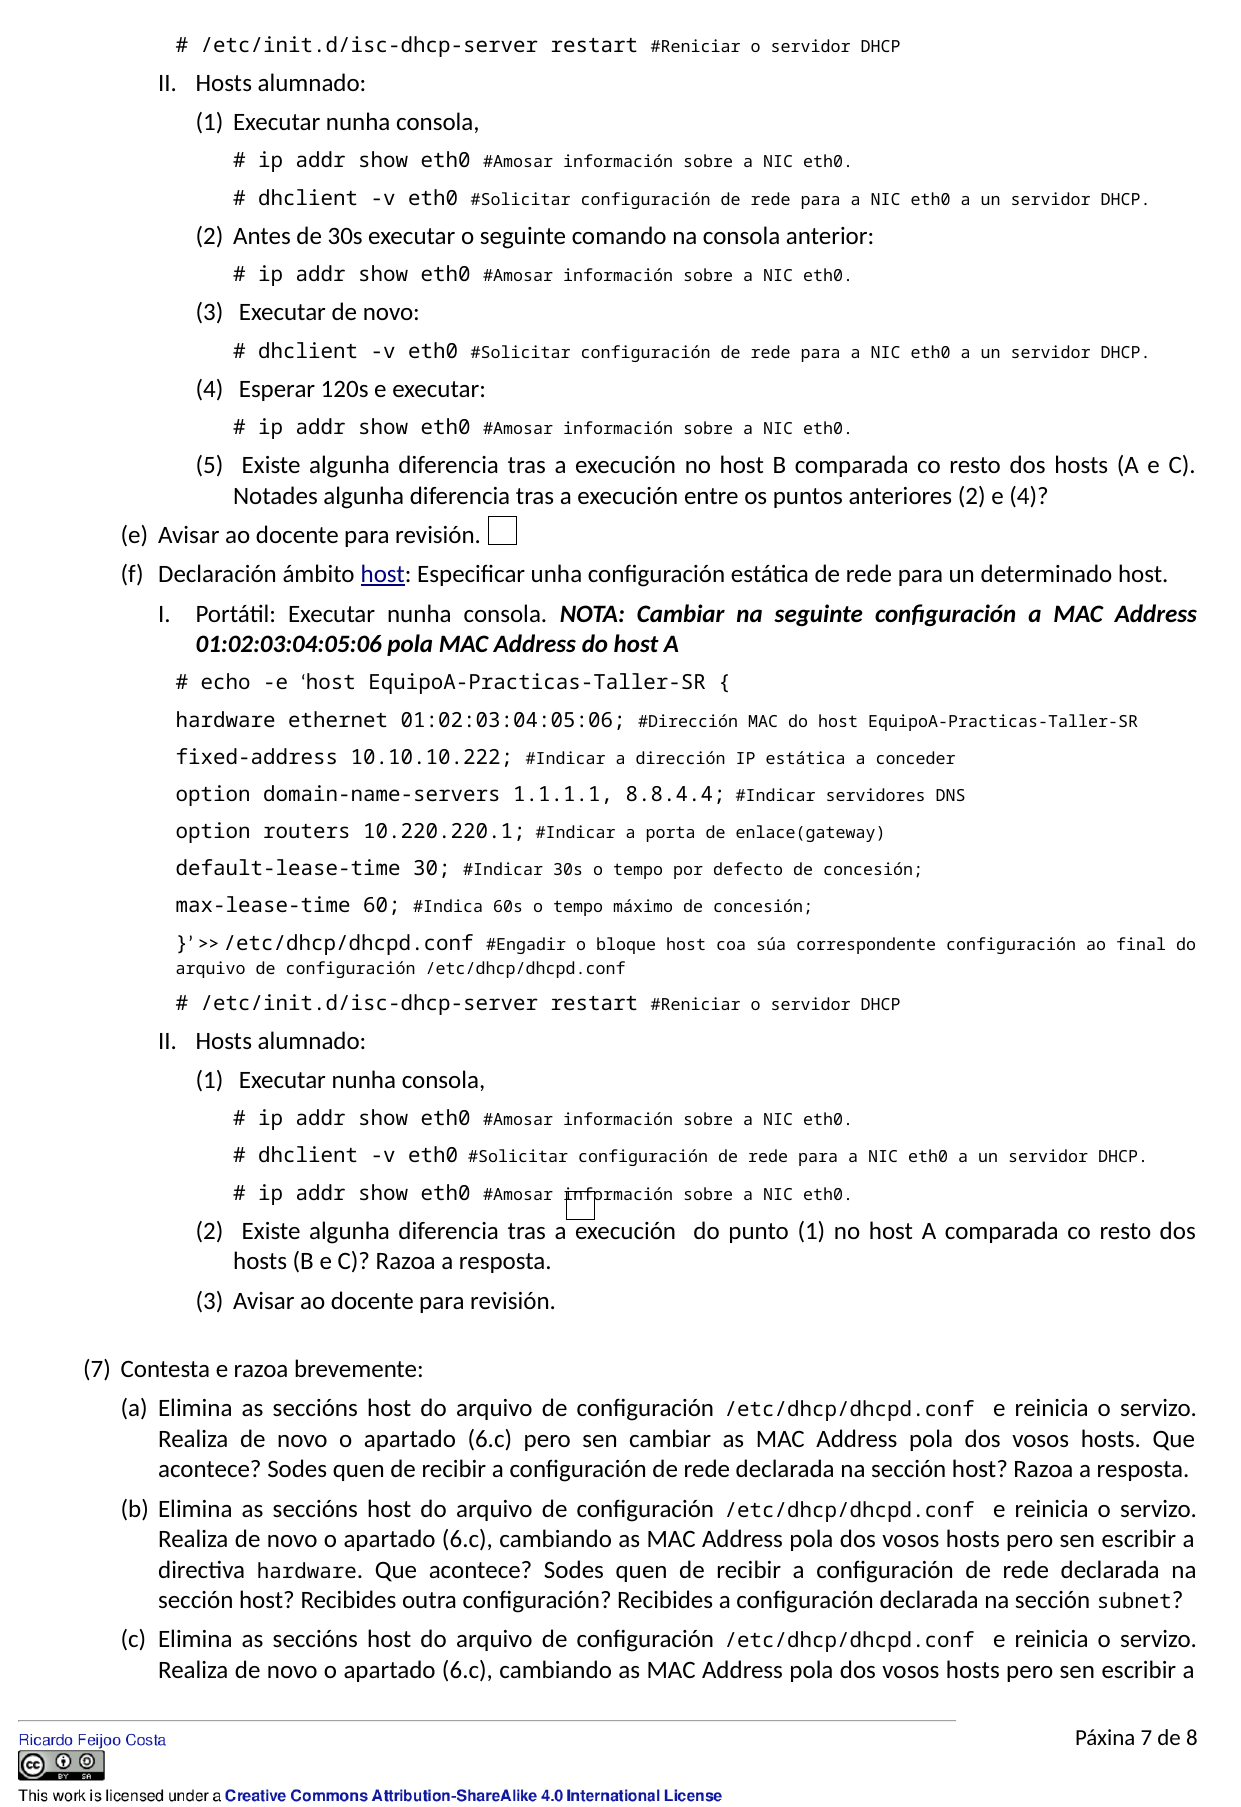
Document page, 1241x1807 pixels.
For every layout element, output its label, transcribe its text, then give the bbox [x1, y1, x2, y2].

list Elimina as seccións host do arquivo de configuración /etc/dhcp/dhcpd.conf e reinicia o servizo. Realiza de novo o apartado (6.c), cambiando as MAC Address pola dos vosos hosts pero sen escribir a [120, 1623, 1197, 1684]
list Elimina as seccións host do arquivo de configuración /etc/dhcp/dhcpd.conf e reinicia o servizo. Realiza de novo o apartado (6.c) pero sen cambiar as MAC Address pola dos vosos hosts. Que acontece? Sodes quen de recibir a configuración de rede declarada na sección host? Razoa a resposta. [120, 1392, 1197, 1484]
list # ip addr show eth0 #Amosar información sobre a NIC eth0. [195, 259, 1197, 288]
list # ip addr show eth0 #Amosar información sobre a NIC eth0. [195, 1178, 1197, 1206]
list Avisar ao docente para revisión. [120, 519, 1197, 550]
list # ip addr show eth0 #Amosar información sobre a NIC eth0. [195, 146, 1197, 174]
list # /etc/init.d/isc-dhcp-server restart #Reniciar o servidor DHCP [140, 988, 1197, 1016]
list # ip addr show eth0 #Amosar información sobre a NIC eth0. [195, 1103, 1197, 1132]
list Existe algunha diferencia tras a execución do punto (1) no host A comparada co resto dos hosts (B e C)? Razoa a resposta. [195, 1215, 1197, 1276]
list Declaración ámbito host: Especificar unha configuración estática de rede para un determinado host. [120, 558, 1197, 589]
list Executar nunha consola, [195, 106, 1197, 137]
list Avisar ao docente para revisión. [195, 1285, 1197, 1315]
list Hosts alumnado: [158, 67, 1197, 98]
picture [8, 1715, 957, 1806]
list Antes de 30s executar o seguinte comando na consola anterior: [195, 220, 1197, 251]
list default-lease-time 30; #Indicar 30s o tempo por defecto de concesión; [140, 853, 1197, 882]
list Executar nunha consola, [195, 1064, 1197, 1095]
list Portátil: Executar nunha consola. NOTA: Cambiar na seguinte configuración a MAC Address 01:02:03:04:05:06 pola MAC Address do host A [158, 598, 1197, 659]
list # ip addr show eth0 #Amosar información sobre a NIC eth0. [195, 412, 1197, 441]
list Hosts alumnado: [158, 1025, 1197, 1055]
list Contesta e razoa brevemente: [83, 1353, 1197, 1384]
list option routers 10.220.220.1; #Indicar a porta de enlace(gateway) [140, 816, 1197, 845]
list # /etc/init.d/isc-dhcp-server restart #Reniciar o servidor DHCP [140, 30, 1197, 58]
list # echo -e ‘host EquipoA-Practicas-Taller-SR { [140, 667, 1197, 696]
list # dhclient -v eth0 #Solicitar configuración de rede para a NIC eth0 a un servidor DHCP. [195, 183, 1197, 211]
list # dhclient -v eth0 #Solicitar configuración de rede para a NIC eth0 a un servidor DHCP. [195, 336, 1197, 364]
list hardware ethernet 01:02:03:04:05:06; #Dirección MAC do host EquipoA-Practicas-Taller-SR [140, 705, 1197, 733]
list max-lease-time 60; #Indica 60s o tempo máximo de concesión; [140, 891, 1197, 919]
list Esperar 120s e executar: [195, 373, 1197, 403]
list Executar de novo: [195, 296, 1197, 327]
list Existe algunha diferencia tras a execución no host B comparada co resto dos hosts (A e C). Notades algunha diferencia tras a execución entre os puntos anteriores (2) e (4)? [195, 449, 1197, 510]
list option domain-name-servers 1.1.1.1, 8.8.4.4; #Indicar servidores DNS [140, 779, 1197, 807]
list }’ >> /etc/dhcp/dhcpd.conf #Engadir o bloque host coa súa correspondente configuración ao final do arquivo de configuración /etc/dhcp/dhcpd.conf [140, 928, 1197, 979]
list Elimina as seccións host do arquivo de configuración /etc/dhcp/dhcpd.conf e reinicia o servizo. Realiza de novo o apartado (6.c), cambiando as MAC Address pola dos vosos hosts pero sen escribir a directiva hardware. Que acontece? Sodes quen de recibir a configuración de rede declarada na sección host? Recibides outra configuración? Recibides a configuración declarada na sección subnet? [120, 1493, 1197, 1615]
list # dhclient -v eth0 #Solicitar configuración de rede para a NIC eth0 a un servidor DHCP. [195, 1141, 1197, 1169]
list fixed-address 10.10.10.222; #Indicar a dirección IP estática a conceder [140, 742, 1197, 770]
